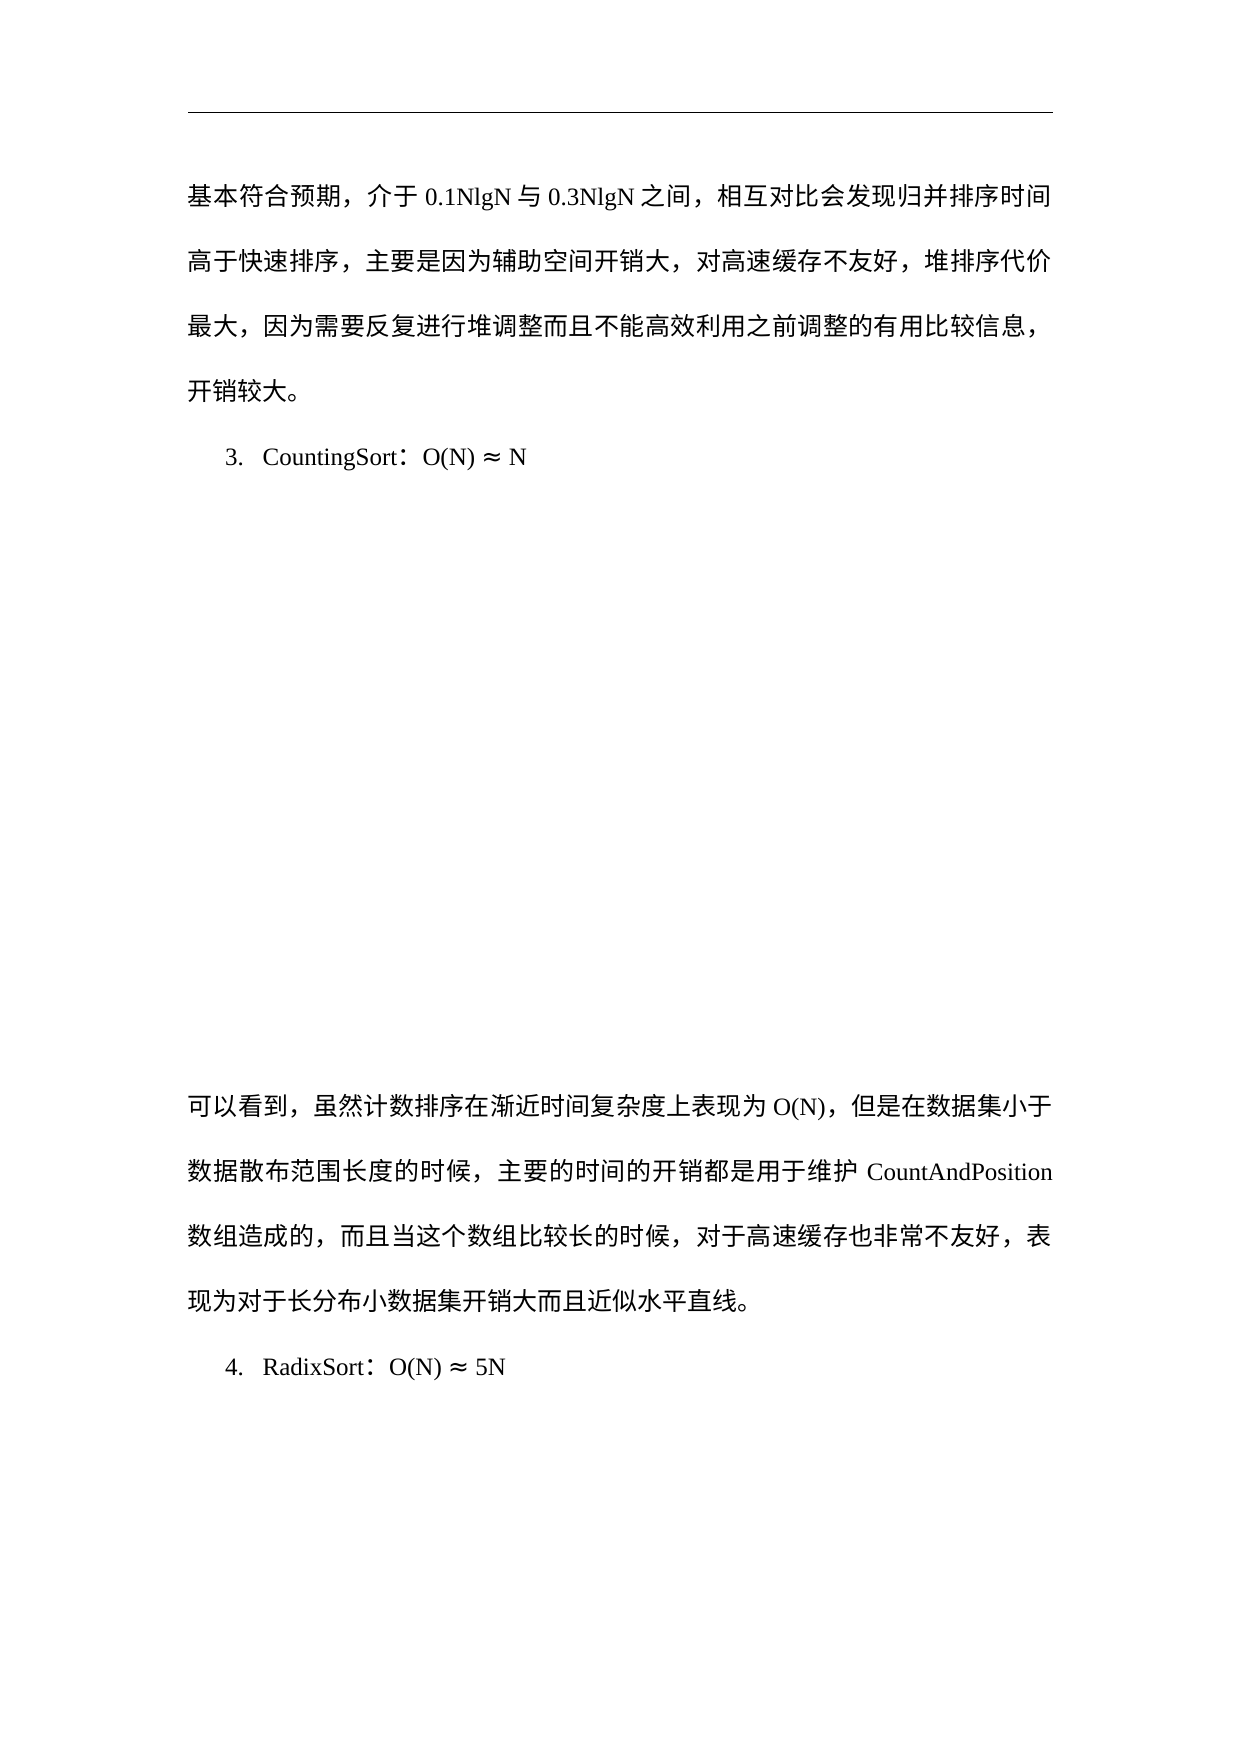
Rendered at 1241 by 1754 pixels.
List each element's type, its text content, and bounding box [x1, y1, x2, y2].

text 可以看到，虽然计数排序在渐近时间复杂度上表现为O(N)，但是在数据集小于数据散布范围长度的时候，主要的时间的开销都是用于维护CountAndPosition数组造成的，而且当这个数组比较长的时候，对于高速缓存也非常不友好，表现为对于长分布小数据集开销大而且近似水平直线。 [187, 1072, 1053, 1332]
text 基本符合预期，介于0.1NlgN与0.3NlgN之间，相互对比会发现归并排序时间高于快速排序，主要是因为辅助空间开销大，对高速缓存不友好，堆排序代价最大，因为需要反复进行堆调整而且不能高效利用之前调整的有用比较信息，开销较大。 [187, 162, 1053, 422]
list RadixSort：O(N) ≈ 5N [225, 1332, 1053, 1397]
list CountingSort：O(N) ≈ N [225, 422, 1053, 487]
